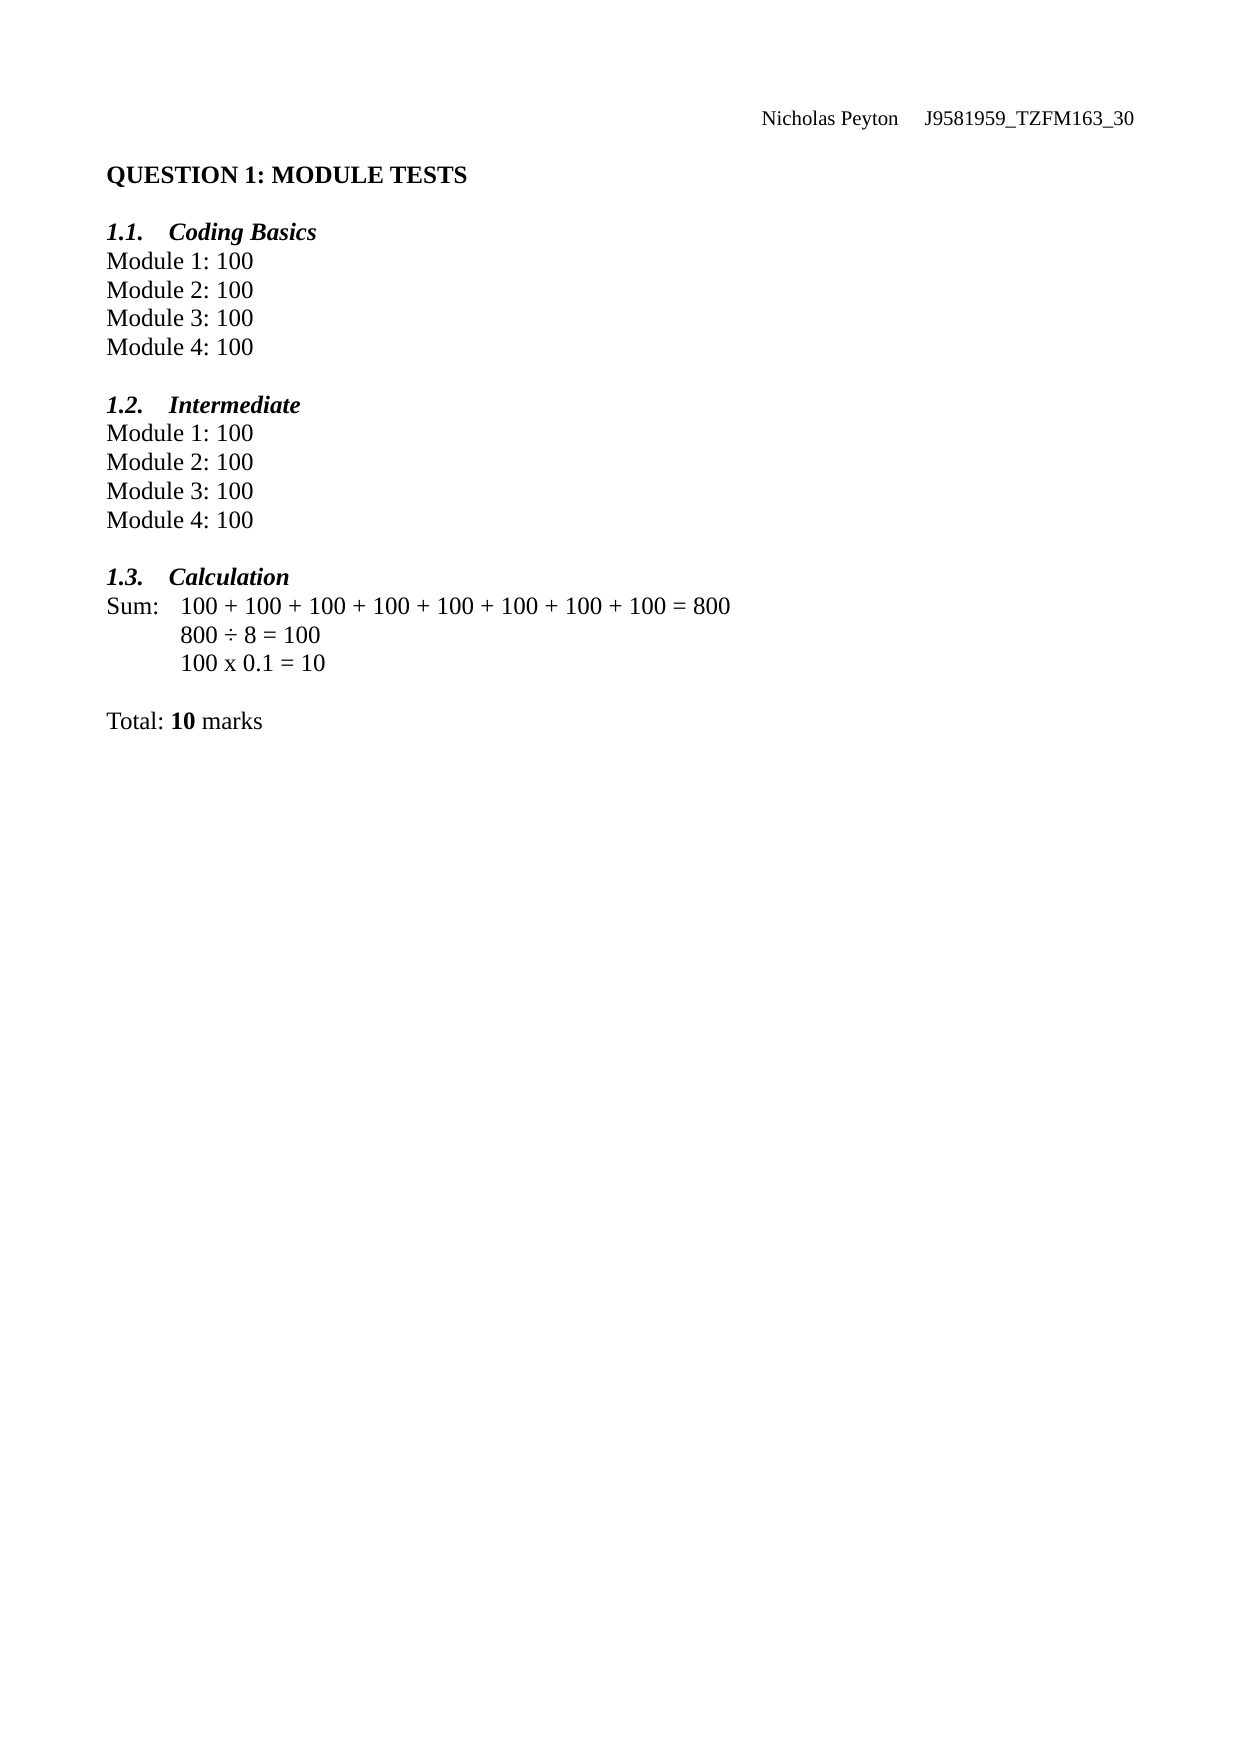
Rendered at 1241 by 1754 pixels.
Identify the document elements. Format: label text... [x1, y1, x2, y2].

text Module 2: 100 [106, 447, 1134, 476]
text 800 ÷ 8 = 100 [106, 620, 1134, 648]
text Module 2: 100 [106, 275, 1134, 303]
text 1.1. Coding Basics [106, 217, 1134, 246]
text 1.2. Intermediate [106, 390, 1134, 418]
text Module 3: 100 [106, 476, 1134, 505]
text 100 x 0.1 = 10 [106, 648, 1134, 677]
text Module 1: 100 [106, 246, 1134, 275]
text 1.3. Calculation [106, 562, 1134, 591]
text Module 4: 100 [106, 332, 1134, 390]
text Module 3: 100 [106, 303, 1134, 332]
text Module 1: 100 [106, 418, 1134, 447]
text QUESTION 1: MODULE TESTS [106, 160, 1134, 188]
text Module 4: 100 [106, 505, 1134, 533]
text Total: 10 marks [106, 706, 1134, 735]
text Sum: 100 + 100 + 100 + 100 + 100 + 100 + 100 + 100 = 800 [106, 591, 1134, 620]
